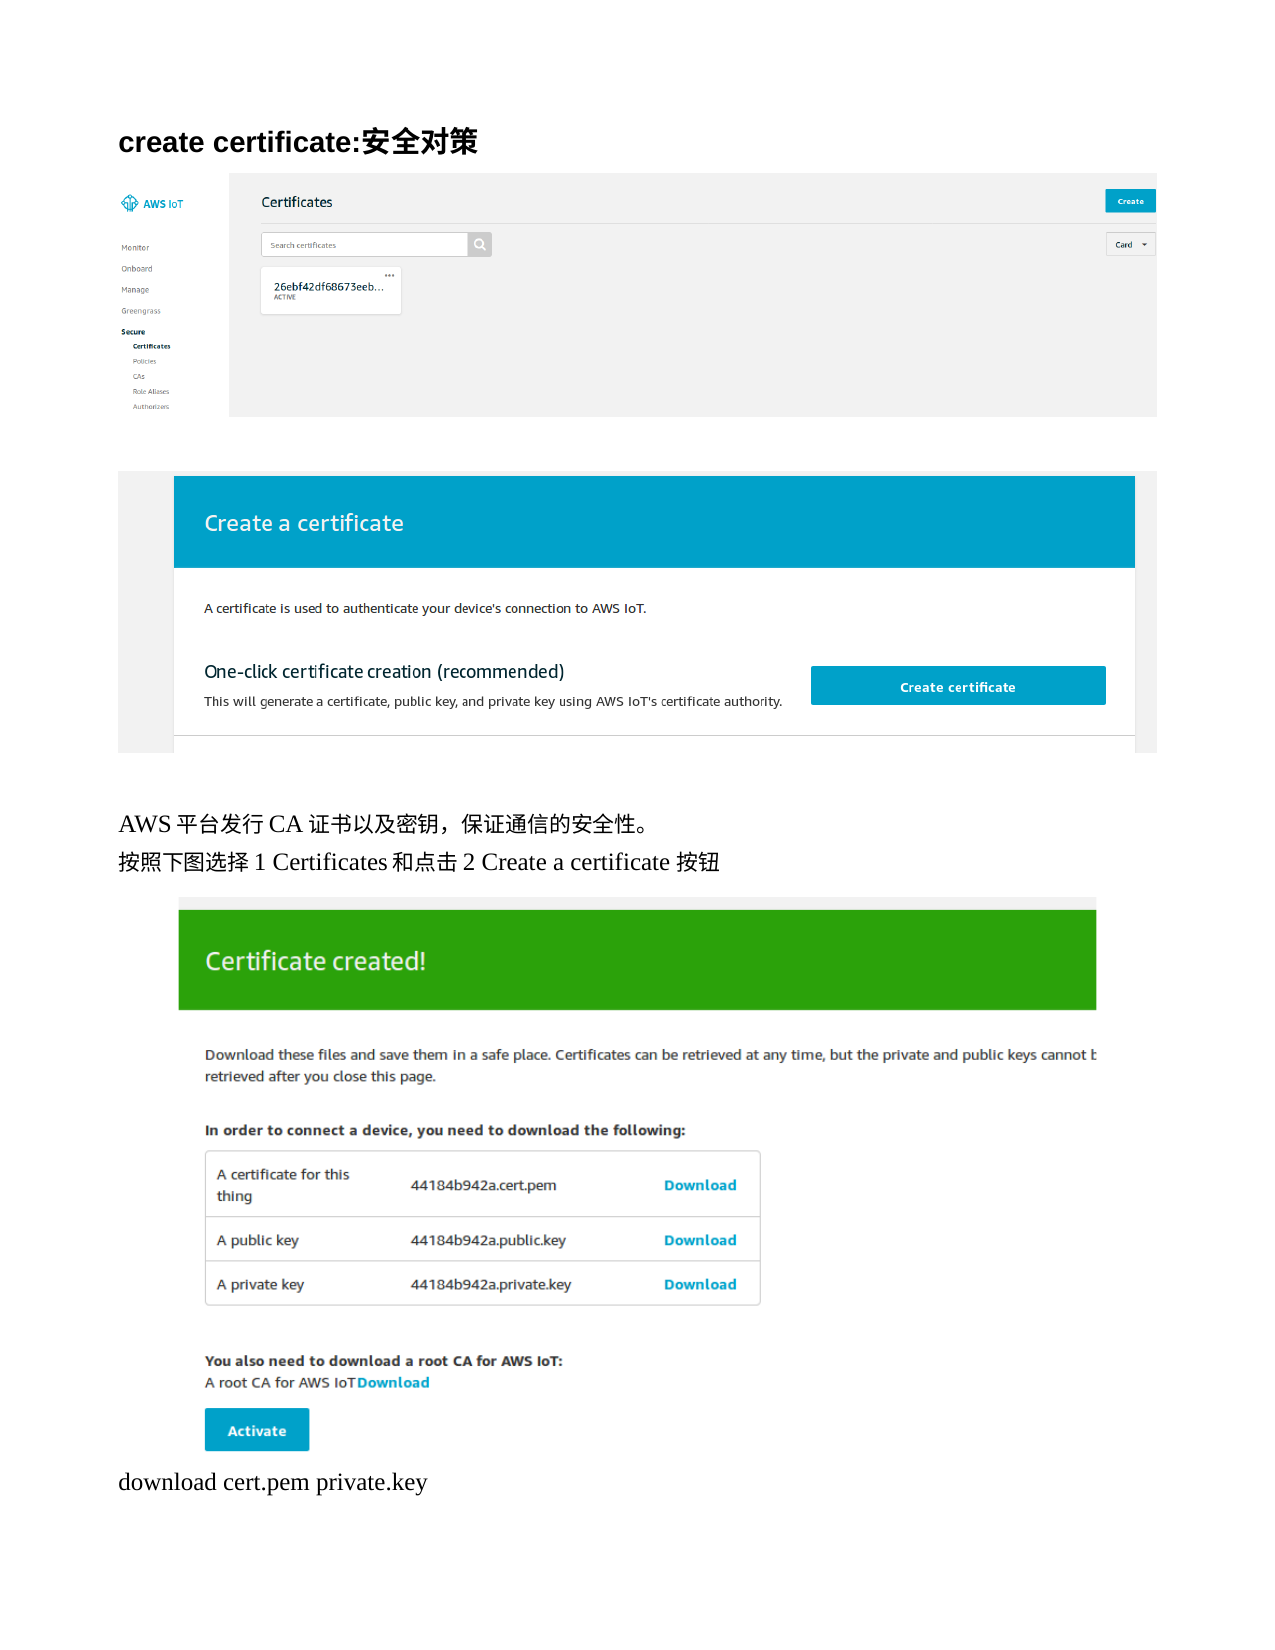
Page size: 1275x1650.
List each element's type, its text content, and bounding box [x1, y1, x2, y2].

picture [178, 897, 1097, 1462]
text AWS平台发行CA证书以及密钥，保证通信的安全性。 按照下图选择1 Certificates和点击2 Create a certificate 按钮 [118, 807, 1157, 877]
picture [118, 471, 1157, 753]
picture [118, 173, 1157, 417]
subtitle create certificate:安全对策 [118, 118, 1157, 161]
text download cert.pem private.key [118, 898, 1157, 1496]
